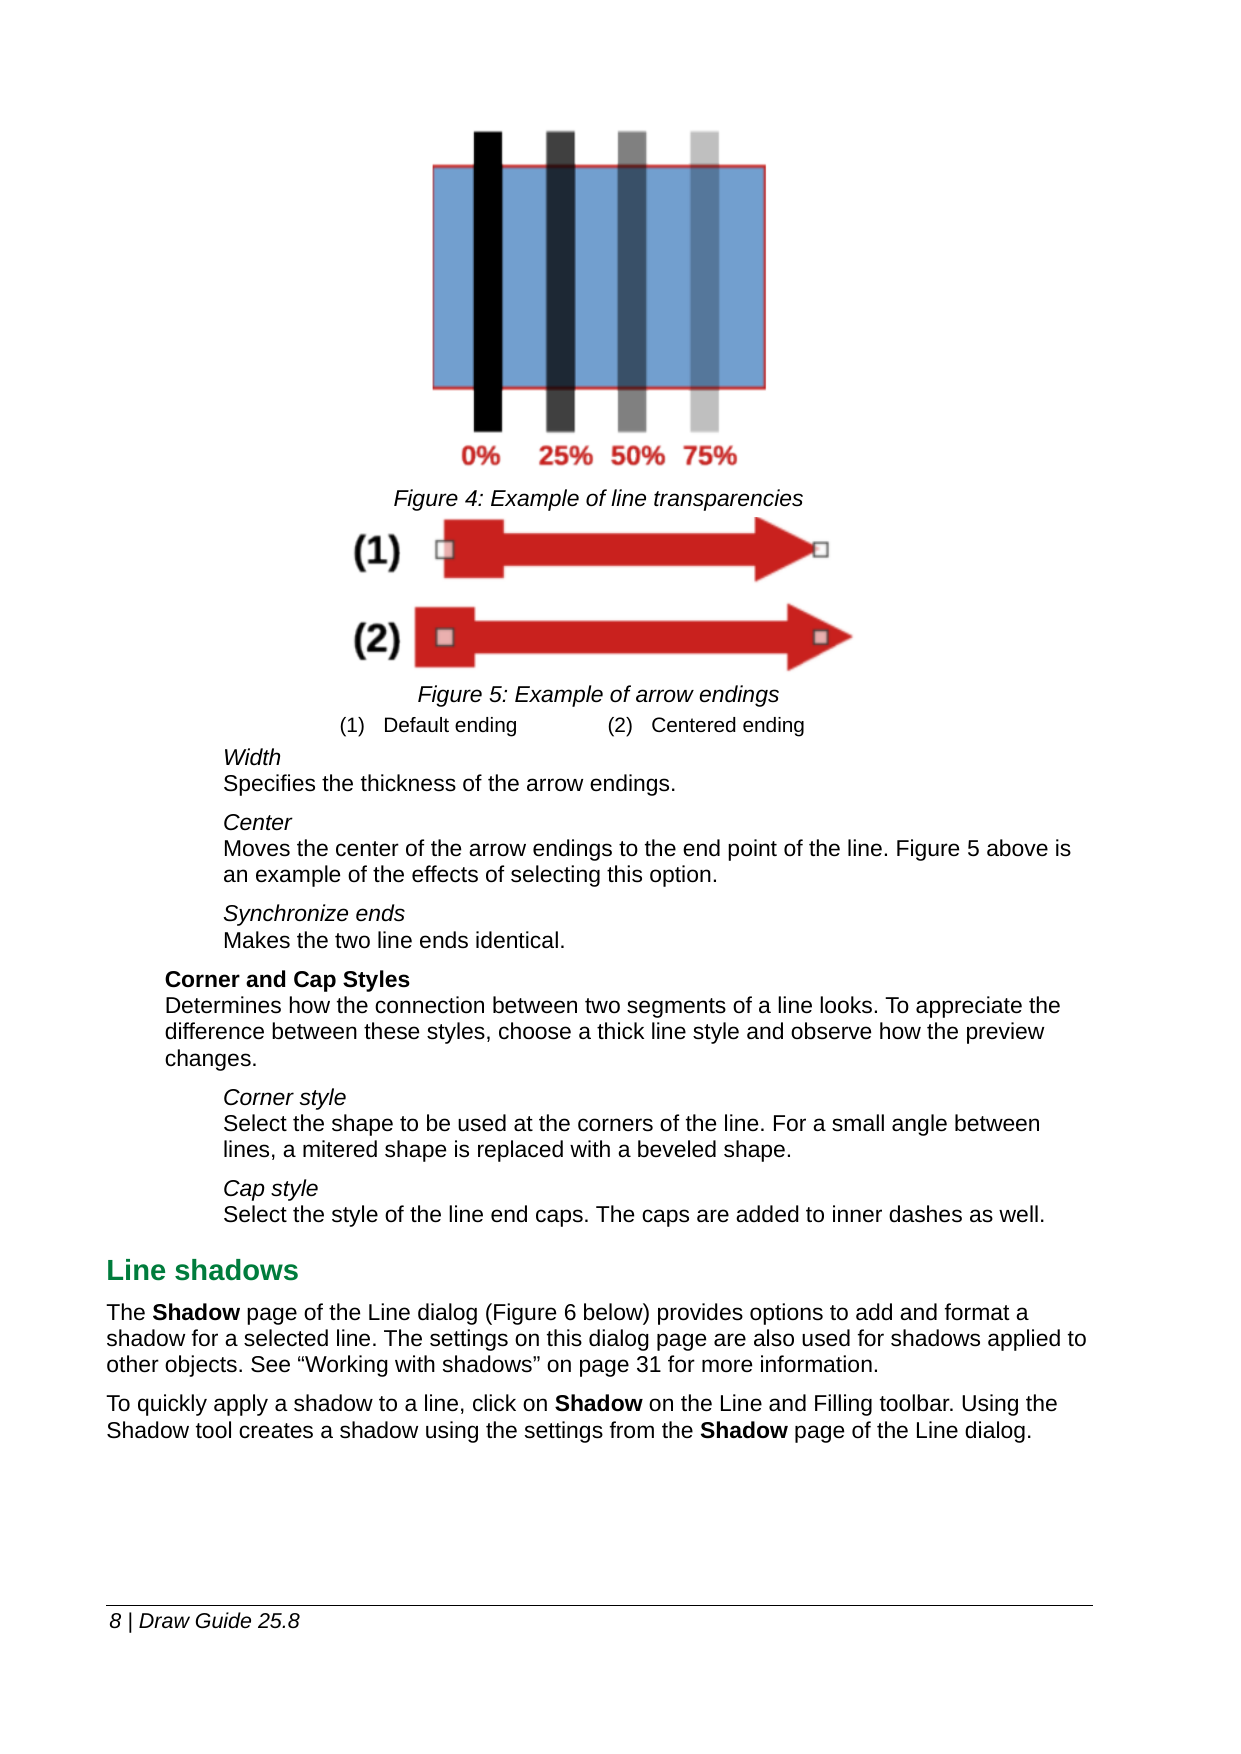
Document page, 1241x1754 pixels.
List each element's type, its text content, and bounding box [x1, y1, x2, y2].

text The Shadow page of the Line dialog (Figure 6 below) provides options to add and format a shadow for a selected line. The settings on this dialog page are also used for shadows applied to other objects. See “Working with shadows” on page 31 for more information. [106, 1299, 1093, 1378]
text Determines how the connection between two segments of a line looks. To appreciate the difference between these styles, choose a thick line style and observe how the preview changes. [164, 992, 1093, 1071]
picture [339, 517, 860, 675]
text To quickly apply a shadow to a line, click on Shadow on the Line and Filling toolbar. Using the Shadow tool creates a shadow using the settings from the Shadow page of the Line dialog. [106, 1390, 1093, 1443]
text Corner and Cap Styles [164, 966, 1093, 992]
text Corner style [223, 1083, 1093, 1110]
text Specifies the thickness of the arrow endings. [223, 770, 1093, 796]
text Synchronize ends [223, 900, 1093, 927]
text Width [223, 743, 1093, 770]
text Select the shape to be used at the corners of the line. For a small angle between lines, a mitered shape is replaced with a beveled shape. [223, 1110, 1093, 1162]
text Figure 5: Example of arrow endings [339, 681, 859, 707]
text Figure 4: Example of line transparencies [365, 485, 834, 512]
text Makes the two line ends identical. [223, 927, 1093, 953]
list Centered ending [607, 713, 859, 737]
text Select the style of the line end caps. The caps are added to inner dashes as well. [223, 1201, 1093, 1228]
text Moves the center of the arrow endings to the end point of the line. Figure 5 above is an example of the effects of selecting this option. [223, 835, 1093, 888]
text Cap style [223, 1175, 1093, 1201]
text Center [223, 809, 1093, 835]
picture [432, 118, 767, 479]
subtitle Line shadows [106, 1253, 1093, 1286]
list Default ending [339, 713, 592, 737]
